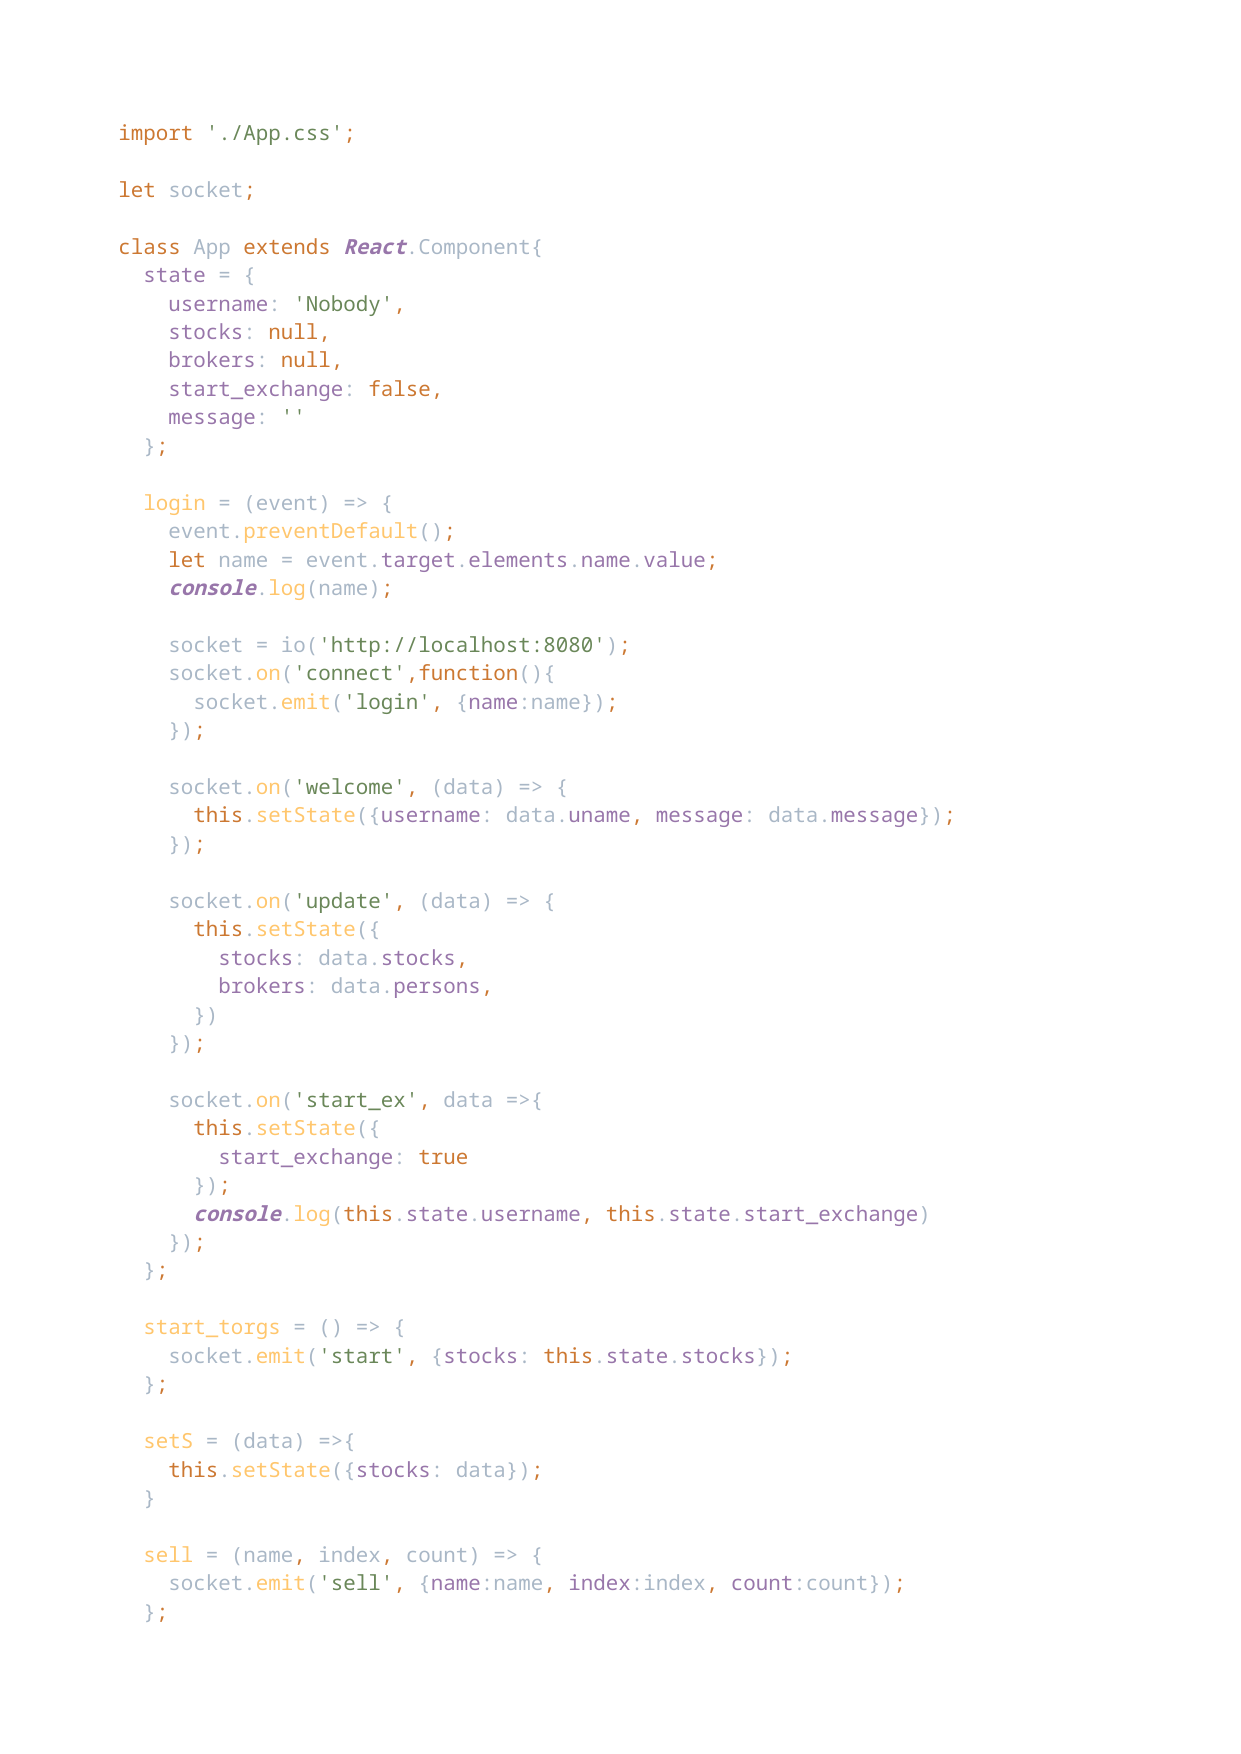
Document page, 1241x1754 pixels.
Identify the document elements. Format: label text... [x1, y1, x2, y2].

text import './App.css'; let socket; class App extends React.Component{ state = { username: 'Nobody', stocks: null, brokers: null, start_exchange: false, message: '' }; login = (event) => { event.preventDefault(); let name = event.target.elements.name.value; console.log(name); socket = io('http://localhost:8080'); socket.on('connect',function(){ socket.emit('login', {name:name}); }); socket.on('welcome', (data) => { this.setState({username: data.uname, message: data.message}); }); socket.on('update', (data) => { this.setState({ stocks: data.stocks, brokers: data.persons, }) }); socket.on('start_ex', data =>{ this.setState({ start_exchange: true }); console.log(this.state.username, this.state.start_exchange) }); }; start_torgs = () => { socket.emit('start', {stocks: this.state.stocks}); }; setS = (data) =>{ this.setState({stocks: data}); } sell = (name, index, count) => { socket.emit('sell', {name:name, index:index, count:count}); }; [118, 118, 1122, 1625]
